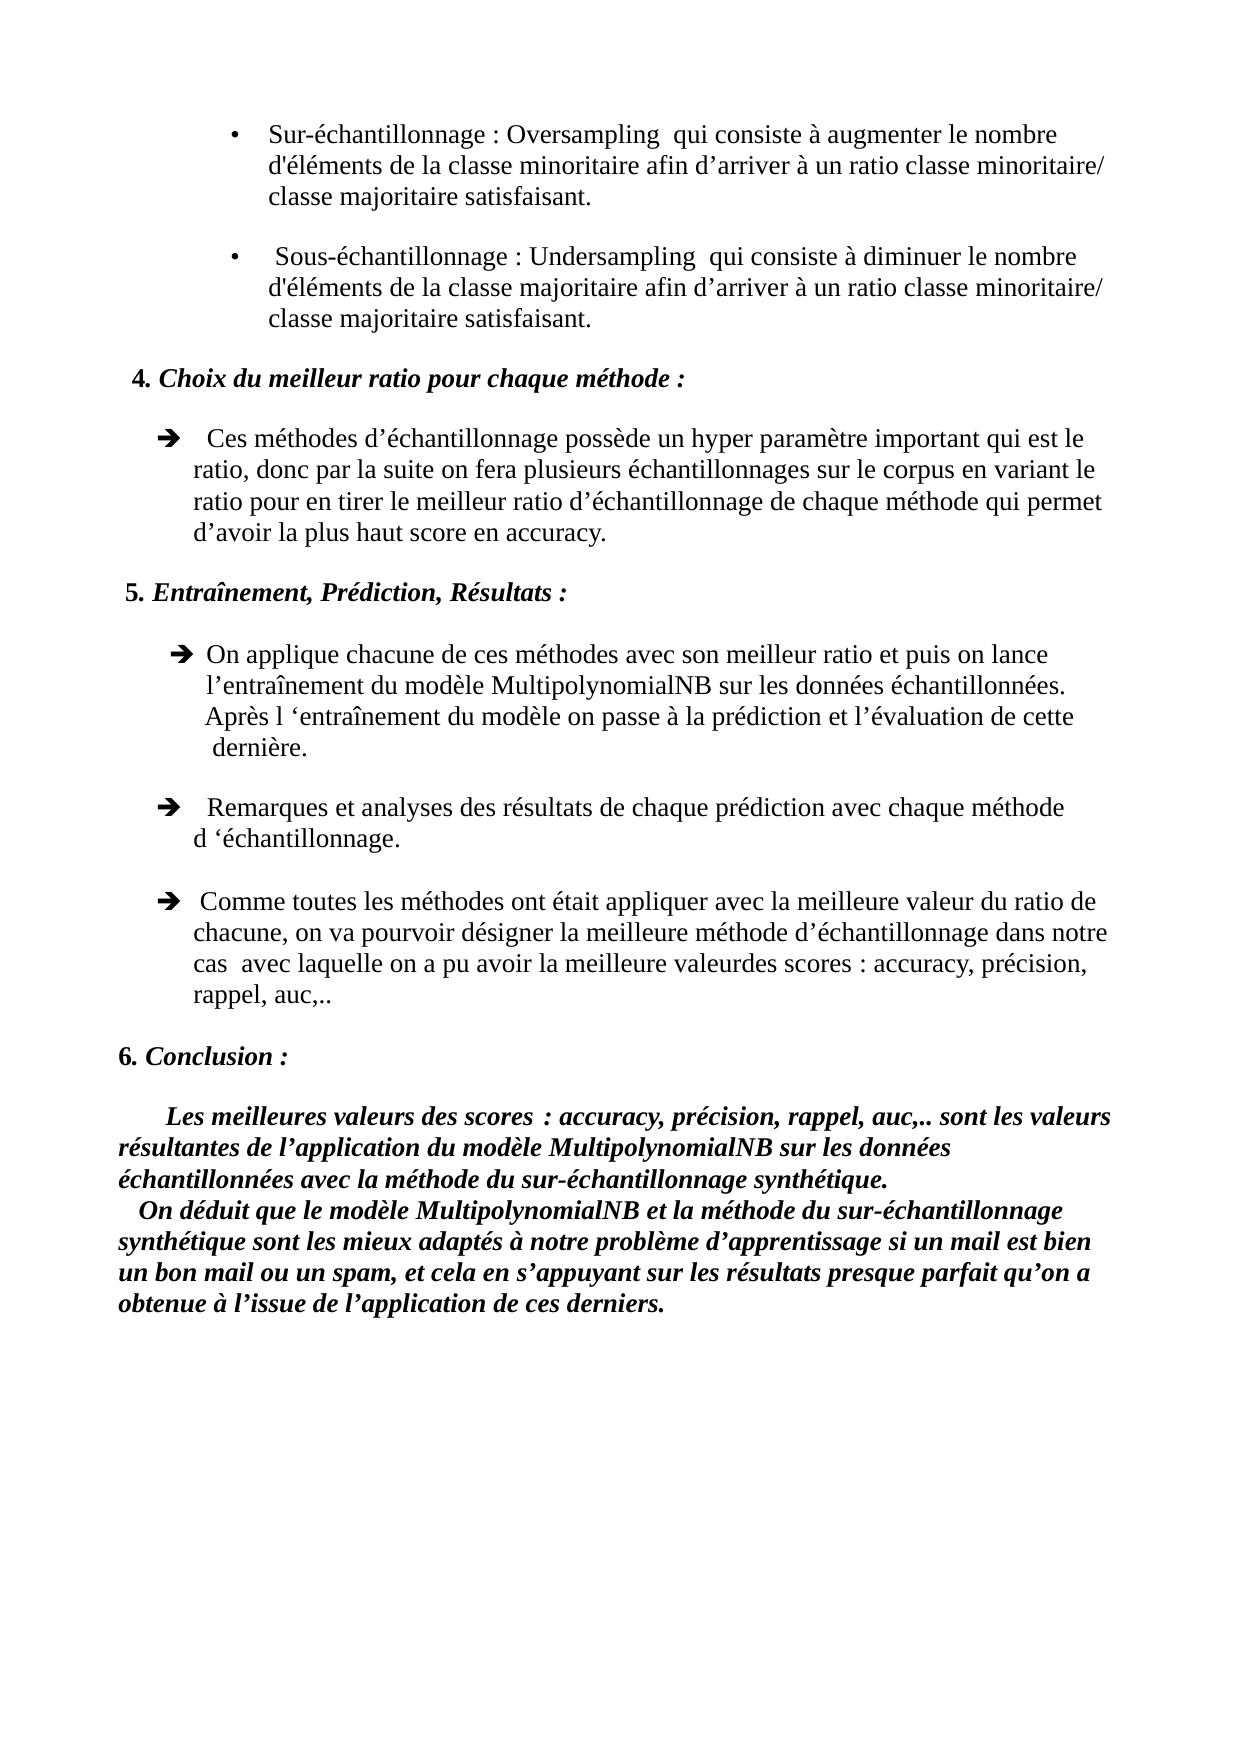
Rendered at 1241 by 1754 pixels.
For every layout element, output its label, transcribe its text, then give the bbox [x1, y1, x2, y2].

list Remarques et analyses des résultats de chaque prédiction avec chaque méthode d ‘échantillonnage. [156, 791, 1122, 854]
list Comme toutes les méthodes ont était appliquer avec la meilleure valeur du ratio de chacune, on va pourvoir désigner la meilleure méthode d’échantillonnage dans notre cas avec laquelle on a pu avoir la meilleure valeurdes scores : accuracy, précision, rappel, auc,.. [156, 885, 1122, 1009]
list Sur-échantillonnage : Oversampling qui consiste à augmenter le nombre d'éléments de la classe minoritaire afin d’arriver à un ratio classe minoritaire/ classe majoritaire satisfaisant. [231, 118, 1122, 212]
text 4. Choix du meilleur ratio pour chaque méthode : [118, 362, 1122, 394]
list Ces méthodes d’échantillonnage possède un hyper paramètre important qui est le ratio, donc par la suite on fera plusieurs échantillonnages sur le corpus en variant le ratio pour en tirer le meilleur ratio d’échantillonnage de chaque méthode qui permet d’avoir la plus haut score en accuracy. [156, 422, 1122, 547]
text 5. Entraînement, Prédiction, Résultats : [118, 576, 1122, 607]
text Après l ‘entraînement du modèle on passe à la prédiction et l’évaluation de cette dernière. [118, 700, 1122, 763]
list On applique chacune de ces méthodes avec son meilleur ratio et puis on lance l’entraînement du modèle MultipolynomialNB sur les données échantillonnées. [169, 638, 1122, 700]
list Sous-échantillonnage : Undersampling qui consiste à diminuer le nombre d'éléments de la classe majoritaire afin d’arriver à un ratio classe minoritaire/ classe majoritaire satisfaisant. [231, 240, 1122, 334]
text On déduit que le modèle MultipolynomialNB et la méthode du sur-échantillonnage synthétique sont les mieux adaptés à notre problème d’apprentissage si un mail est bien un bon mail ou un spam, et cela en s’appuyant sur les résultats presque parfait qu’on a obtenue à l’issue de l’application de ces derniers. [118, 1194, 1122, 1318]
text 6. Conclusion : [118, 1041, 1122, 1072]
text Les meilleures valeurs des scores : accuracy, précision, rappel, auc,.. sont les valeurs résultantes de l’application du modèle MultipolynomialNB sur les données échantillonnées avec la méthode du sur-échantillonnage synthétique. [118, 1100, 1122, 1194]
